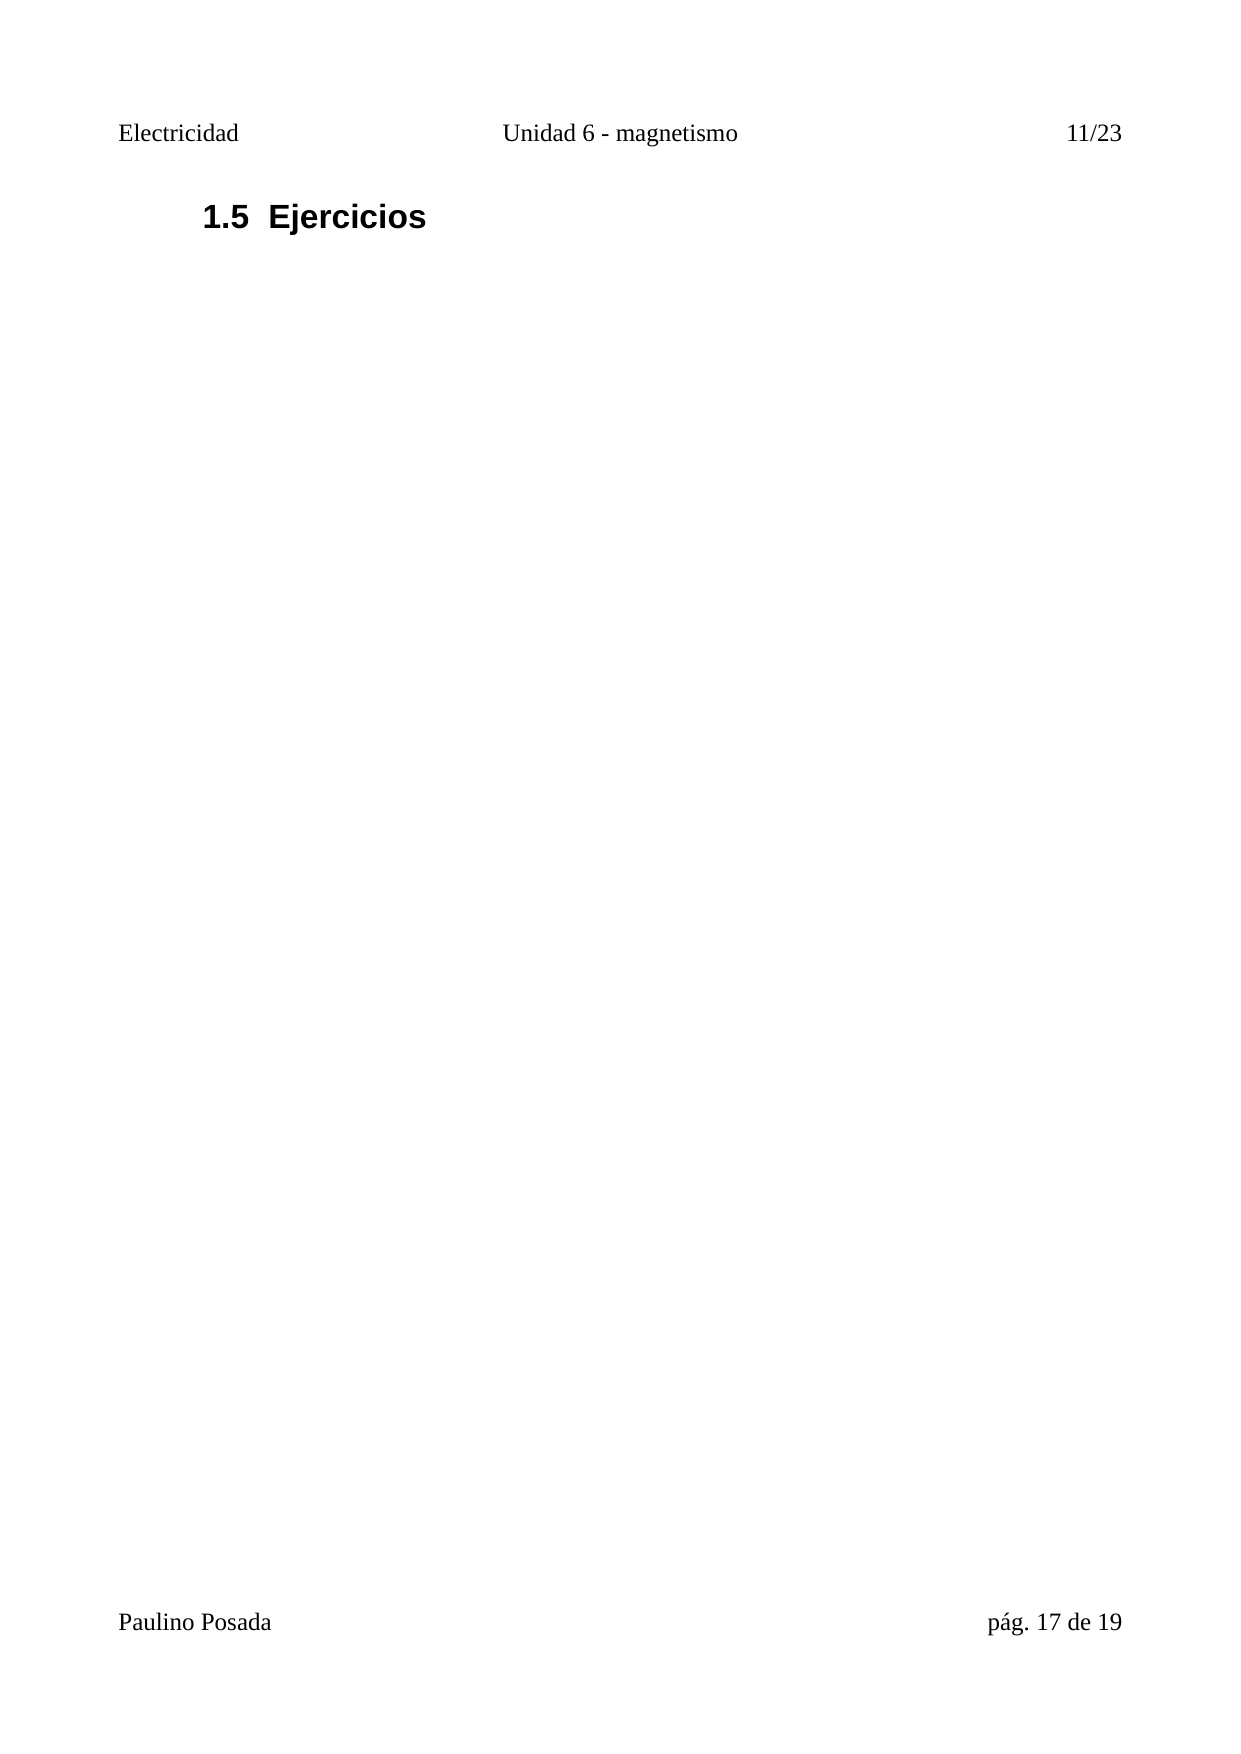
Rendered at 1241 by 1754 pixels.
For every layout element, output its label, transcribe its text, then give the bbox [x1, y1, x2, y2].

subtitle Ejercicios [193, 197, 1122, 236]
